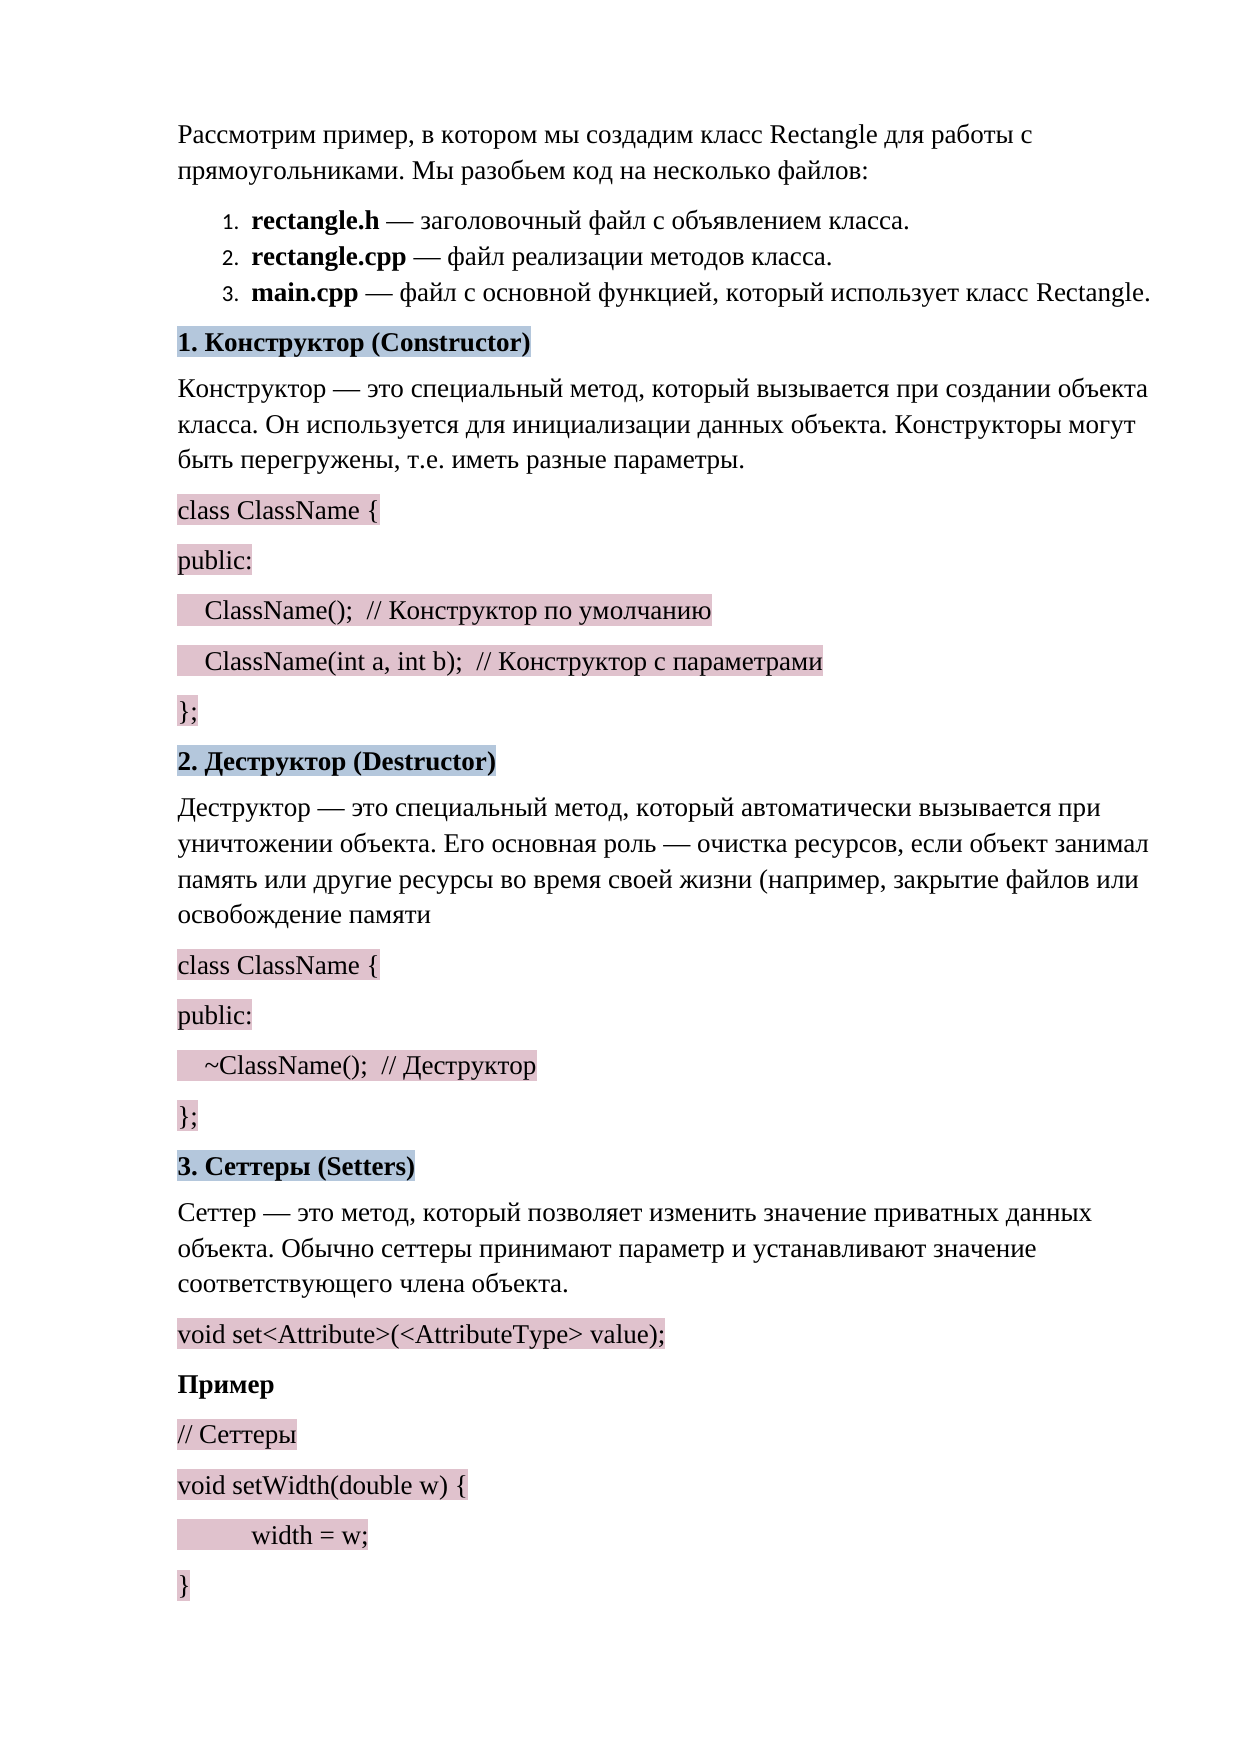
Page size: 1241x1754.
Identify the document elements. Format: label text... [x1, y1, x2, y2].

text width = w; [177, 1519, 1152, 1550]
list rectangle.cpp — файл реализации методов класса. [222, 240, 1152, 271]
text }; [177, 695, 1152, 726]
text Деструктор — это специальный метод, который автоматически вызывается при уничтожении объекта. Его основная роль — очистка ресурсов, если объект занимал память или другие ресурсы во время своей жизни (например, закрытие файлов или освобождение памяти [177, 791, 1152, 930]
text ClassName(int a, int b); // Конструктор с параметрами [177, 645, 1152, 676]
list main.cpp — файл с основной функцией, который использует класс Rectangle. [222, 276, 1152, 307]
subtitle 1. Конструктор (Constructor) [177, 326, 1152, 357]
text public: [177, 544, 1152, 575]
list rectangle.h — заголовочный файл с объявлением класса. [222, 204, 1152, 235]
text Пример [177, 1368, 1152, 1399]
text public: [177, 999, 1152, 1030]
text class ClassName { [177, 494, 1152, 525]
text // Сеттеры [177, 1418, 1152, 1450]
text Рассмотрим пример, в котором мы создадим класс Rectangle для работы с прямоугольниками. Мы разобьем код на несколько файлов: [177, 118, 1152, 185]
text ~ClassName(); // Деструктор [177, 1049, 1152, 1081]
subtitle 3. Сеттеры (Setters) [177, 1150, 1152, 1181]
text Сеттер — это метод, который позволяет изменить значение приватных данных объекта. Обычно сеттеры принимают параметр и устанавливают значение соответствующего члена объекта. [177, 1196, 1152, 1299]
text }; [177, 1100, 1152, 1131]
text ClassName(); // Конструктор по умолчанию [177, 594, 1152, 626]
subtitle 2. Деструктор (Destructor) [177, 745, 1152, 776]
text class ClassName { [177, 949, 1152, 980]
text Конструктор — это специальный метод, который вызывается при создании объекта класса. Он используется для инициализации данных объекта. Конструкторы могут быть перегружены, т.е. иметь разные параметры. [177, 372, 1152, 474]
text void set<Attribute>(<AttributeType> value); [177, 1318, 1152, 1349]
text } [177, 1569, 1152, 1601]
text void setWidth(double w) { [177, 1469, 1152, 1500]
